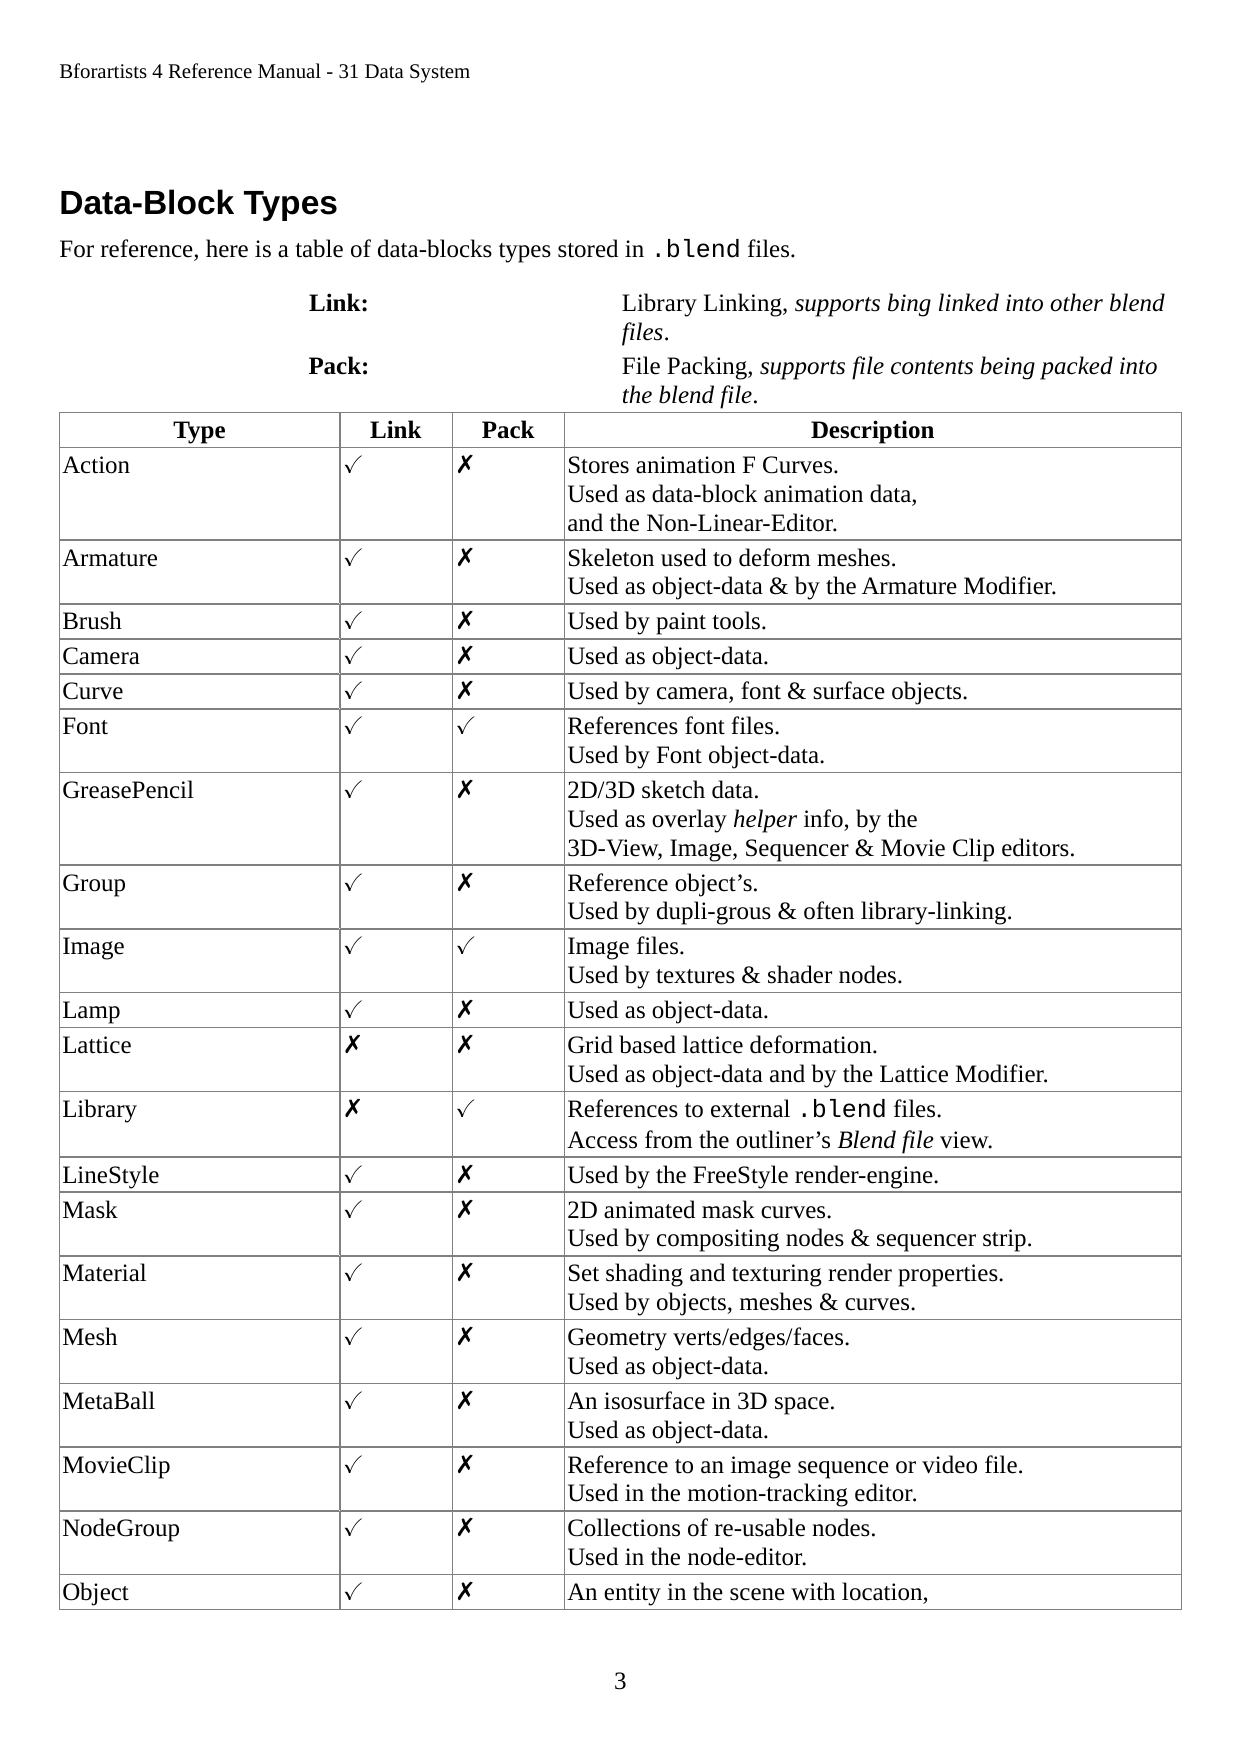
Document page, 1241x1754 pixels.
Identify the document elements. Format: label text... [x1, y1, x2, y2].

table_header Link: [59, 285, 619, 348]
table_cell Library [60, 1092, 339, 1156]
table_header Library Linking, supports bing linked into other blend files. [619, 285, 1181, 348]
table_header Pack [453, 413, 564, 447]
table_cell Object [60, 1575, 339, 1609]
table_cell ✗ [453, 1512, 564, 1574]
table_cell Pack: [59, 349, 619, 412]
table_cell Reference to an image sequence or video file. Used in the motion-tracking editor. [565, 1448, 1181, 1510]
table_cell ✓ [341, 773, 452, 864]
table_cell Armature [60, 541, 339, 603]
table_header Link [341, 413, 452, 447]
table_cell Camera [60, 640, 339, 673]
table_cell Stores animation F Curves. Used as data-block animation data, and the Non-Linear-Editor. [565, 448, 1181, 539]
table_cell ✓ [341, 930, 452, 992]
table_cell Reference object’s. Used by dupli-grous & often library-linking. [565, 866, 1181, 928]
table_cell Used by camera, font & surface objects. [565, 675, 1181, 708]
table_cell Used by the FreeStyle render-engine. [565, 1158, 1181, 1191]
table_cell ✗ [453, 773, 564, 864]
table_cell Set shading and texturing render properties. Used by objects, meshes & curves. [565, 1257, 1181, 1319]
table_cell ✗ [453, 605, 564, 638]
table_cell An entity in the scene with location, [565, 1575, 1181, 1609]
table_cell ✓ [341, 1193, 452, 1255]
table_cell Brush [60, 605, 339, 638]
table_cell Font [60, 710, 339, 772]
table_cell ✗ [453, 993, 564, 1027]
table_cell ✗ [453, 1575, 564, 1609]
table_cell Lattice [60, 1028, 339, 1091]
table_header Type [60, 413, 339, 447]
table_cell ✓ [341, 1575, 452, 1609]
table_cell ✓ [341, 710, 452, 772]
table_cell MovieClip [60, 1448, 339, 1510]
table_cell MetaBall [60, 1384, 339, 1446]
table_cell NodeGroup [60, 1512, 339, 1574]
table_cell Material [60, 1257, 339, 1319]
table_cell Image files. Used by textures & shader nodes. [565, 930, 1181, 992]
table_cell Mask [60, 1193, 339, 1255]
table_cell ✓ [341, 866, 452, 928]
table_cell Geometry verts/edges/faces. Used as object-data. [565, 1320, 1181, 1383]
table_cell ✗ [341, 1028, 452, 1091]
table_cell GreasePencil [60, 773, 339, 864]
table_cell ✓ [453, 710, 564, 772]
table_cell Grid based lattice deformation. Used as object-data and by the Lattice Modifier. [565, 1028, 1181, 1091]
table_cell ✗ [453, 1028, 564, 1091]
table_cell An isosurface in 3D space. Used as object-data. [565, 1384, 1181, 1446]
table_cell ✗ [453, 640, 564, 673]
table_cell ✗ [453, 541, 564, 603]
table_cell Curve [60, 675, 339, 708]
table_cell ✓ [341, 1384, 452, 1446]
table_cell Used as object-data. [565, 993, 1181, 1027]
table_cell File Packing, supports file contents being packed into the blend file. [619, 349, 1181, 412]
table_cell Used as object-data. [565, 640, 1181, 673]
table_cell 2D/3D sketch data. Used as overlay helper info, by the 3D-View, Image, Sequencer & Movie Clip editors. [565, 773, 1181, 864]
table_cell LineStyle [60, 1158, 339, 1191]
table_cell ✓ [341, 1320, 452, 1383]
table_cell ✓ [341, 993, 452, 1027]
table_cell ✓ [341, 640, 452, 673]
table_cell ✗ [341, 1092, 452, 1156]
table_cell ✓ [453, 1092, 564, 1156]
table_cell Action [60, 448, 339, 539]
subtitle Data-Block Types [59, 182, 1181, 221]
table_cell ✗ [453, 1158, 564, 1191]
table_cell ✓ [341, 605, 452, 638]
table_cell Skeleton used to deform meshes. Used as object-data & by the Armature Modifier. [565, 541, 1181, 603]
table_cell References to external .blend files. Access from the outliner’s Blend file view. [565, 1092, 1181, 1156]
table_cell ✓ [341, 1257, 452, 1319]
table_cell ✗ [453, 866, 564, 928]
table_cell Group [60, 866, 339, 928]
table_cell Used by paint tools. [565, 605, 1181, 638]
table_cell ✓ [453, 930, 564, 992]
table_cell ✓ [341, 448, 452, 539]
text For reference, here is a table of data-blocks types stored in .blend files. [59, 234, 1181, 264]
table_cell ✗ [453, 448, 564, 539]
table_cell Collections of re-usable nodes. Used in the node-editor. [565, 1512, 1181, 1574]
table_cell ✗ [453, 1193, 564, 1255]
table_cell Image [60, 930, 339, 992]
table_cell References font files. Used by Font object-data. [565, 710, 1181, 772]
table_cell ✗ [453, 1257, 564, 1319]
table_cell 2D animated mask curves. Used by compositing nodes & sequencer strip. [565, 1193, 1181, 1255]
table_header Description [565, 413, 1181, 447]
table_cell ✓ [341, 541, 452, 603]
table_cell ✓ [341, 1512, 452, 1574]
table_cell Lamp [60, 993, 339, 1027]
table_cell ✓ [341, 1158, 452, 1191]
table_cell ✓ [341, 1448, 452, 1510]
table_cell ✗ [453, 675, 564, 708]
table_cell ✗ [453, 1384, 564, 1446]
table_cell ✓ [341, 675, 452, 708]
table_cell ✗ [453, 1448, 564, 1510]
table_cell ✗ [453, 1320, 564, 1383]
table_cell Mesh [60, 1320, 339, 1383]
